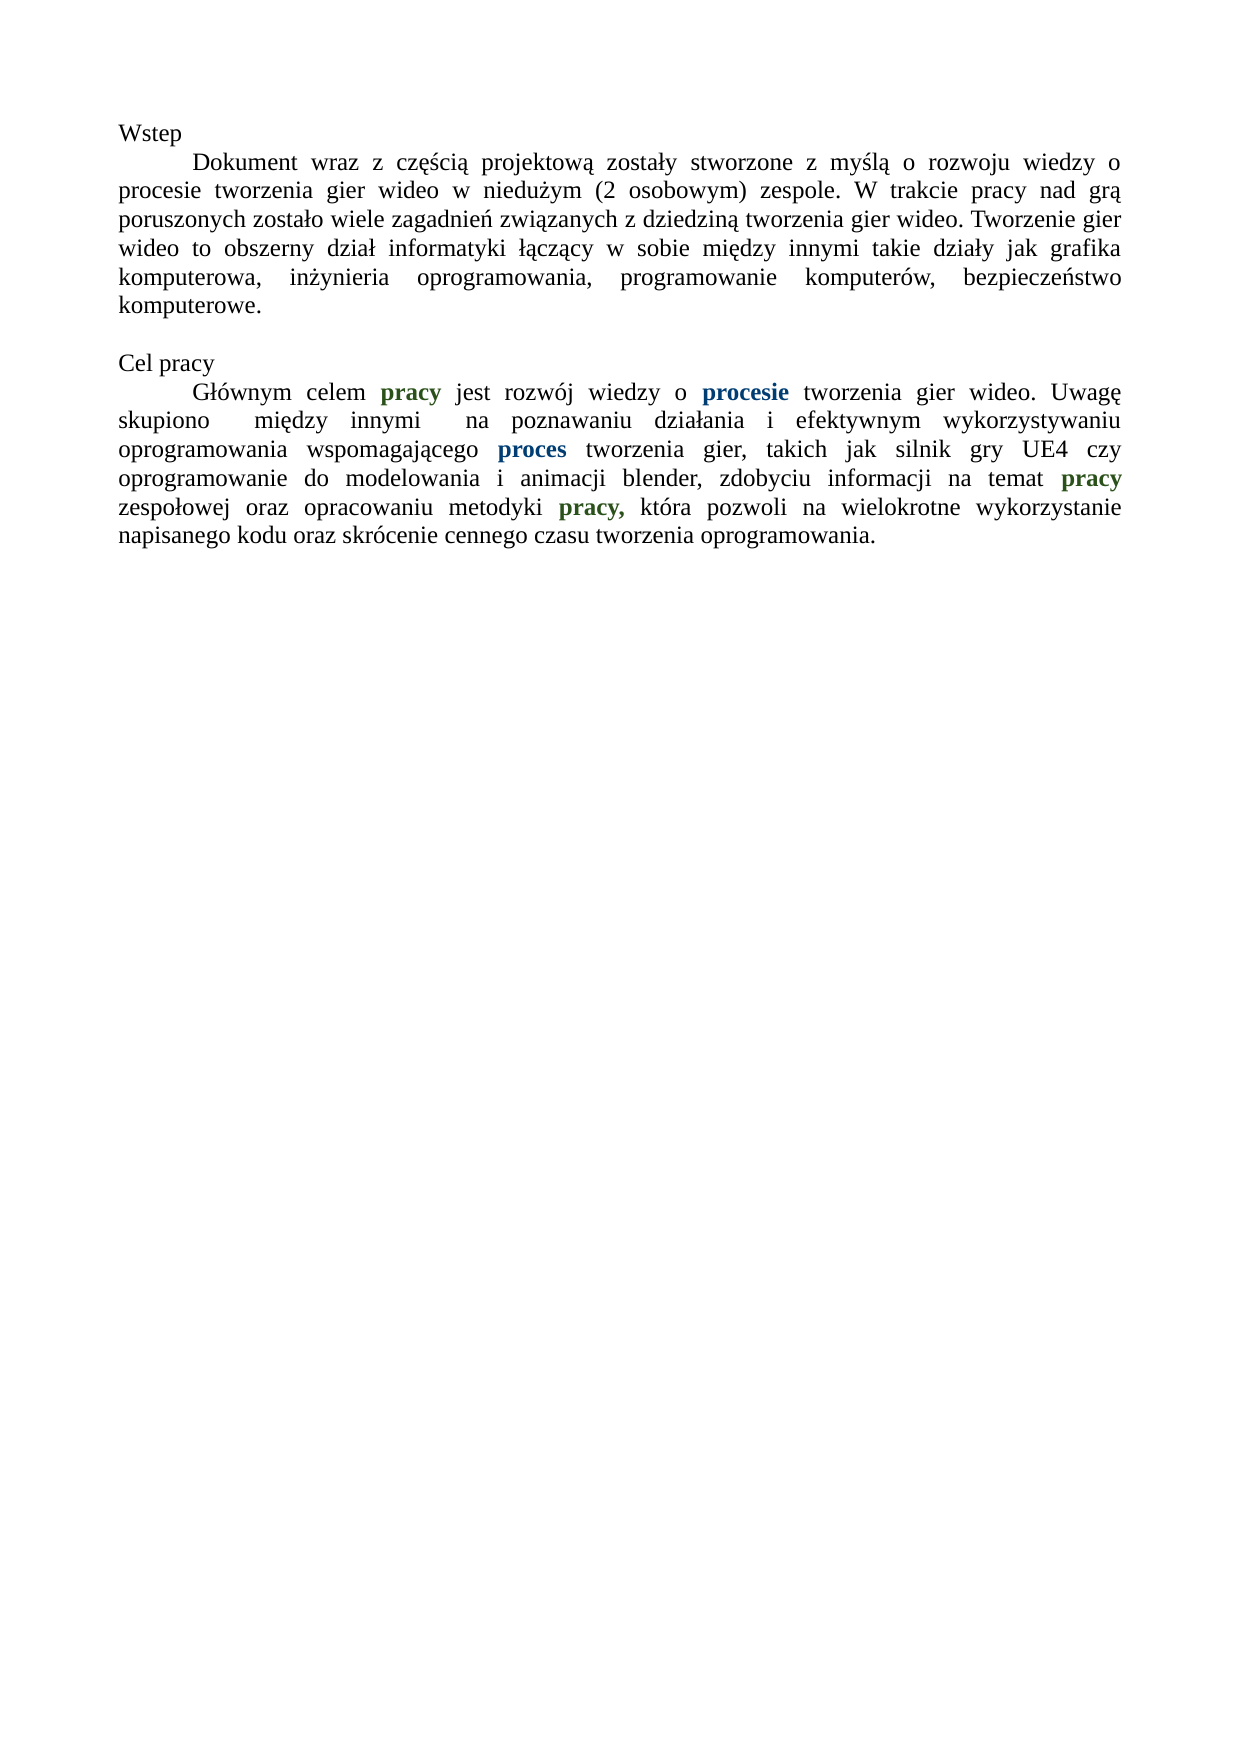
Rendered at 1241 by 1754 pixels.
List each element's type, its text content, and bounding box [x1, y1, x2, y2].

text Cel pracy [118, 348, 1122, 377]
text Głównym celem pracy jest rozwój wiedzy o procesie tworzenia gier wideo. Uwagę skupiono między innymi na poznawaniu działania i efektywnym wykorzystywaniu oprogramowania wspomagającego proces tworzenia gier, takich jak silnik gry UE4 czy oprogramowanie do modelowania i animacji blender, zdobyciu informacji na temat pracy zespołowej oraz opracowaniu metodyki pracy, która pozwoli na wielokrotne wykorzystanie napisanego kodu oraz skrócenie cennego czasu tworzenia oprogramowania. [118, 377, 1122, 549]
text Wstep [118, 118, 1122, 147]
text Dokument wraz z częścią projektową zostały stworzone z myślą o rozwoju wiedzy o procesie tworzenia gier wideo w niedużym (2 osobowym) zespole. W trakcie pracy nad grą poruszonych zostało wiele zagadnień związanych z dziedziną tworzenia gier wideo. Tworzenie gier wideo to obszerny dział informatyki łączący w sobie między innymi takie działy jak grafika komputerowa, inżynieria oprogramowania, programowanie komputerów, bezpieczeństwo komputerowe. [118, 147, 1122, 319]
